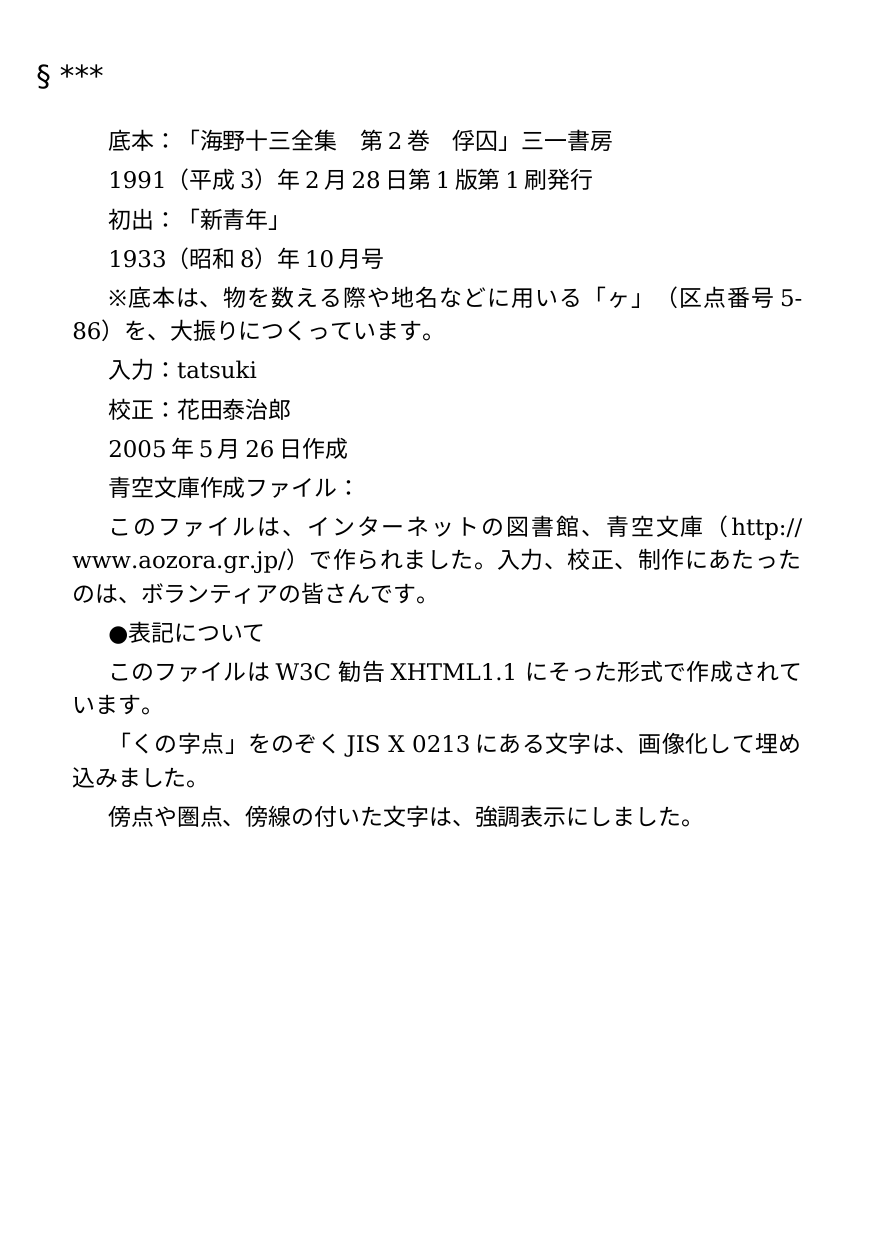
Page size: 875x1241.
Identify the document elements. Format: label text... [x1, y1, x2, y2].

text 傍点や圏点、傍線の付いた文字は、強調表示にしました。 [72, 798, 802, 832]
text 初出：「新青年」 [72, 202, 802, 235]
text ●表記について [72, 614, 802, 648]
text 底本：「海野十三全集 第2巻 俘囚」三一書房 [72, 123, 802, 156]
text 「くの字点」をのぞくJIS X 0213にある文字は、画像化して埋め込みました。 [72, 726, 802, 793]
text 2005年5月26日作成 [72, 431, 802, 464]
text 入力：tatsuki [72, 352, 802, 386]
text このファイルは W3C 勧告 XHTML1.1 にそった形式で作成されています。 [72, 654, 802, 720]
subtitle § *** [36, 60, 838, 94]
text 青空文庫作成ファイル： [72, 470, 802, 503]
text このファイルは、インターネットの図書館、青空文庫（http://www.aozora.gr.jp/）で作られました。入力、校正、制作にあたったのは、ボランティアの皆さんです。 [72, 509, 802, 609]
text 校正：花田泰治郎 [72, 391, 802, 425]
text 1933（昭和8）年10月号 [72, 241, 802, 274]
text ※底本は、物を数える際や地名などに用いる「ヶ」（区点番号5-86）を、大振りにつくっています。 [72, 280, 802, 346]
text 1991（平成3）年2月28日第1版第1刷発行 [72, 162, 802, 196]
